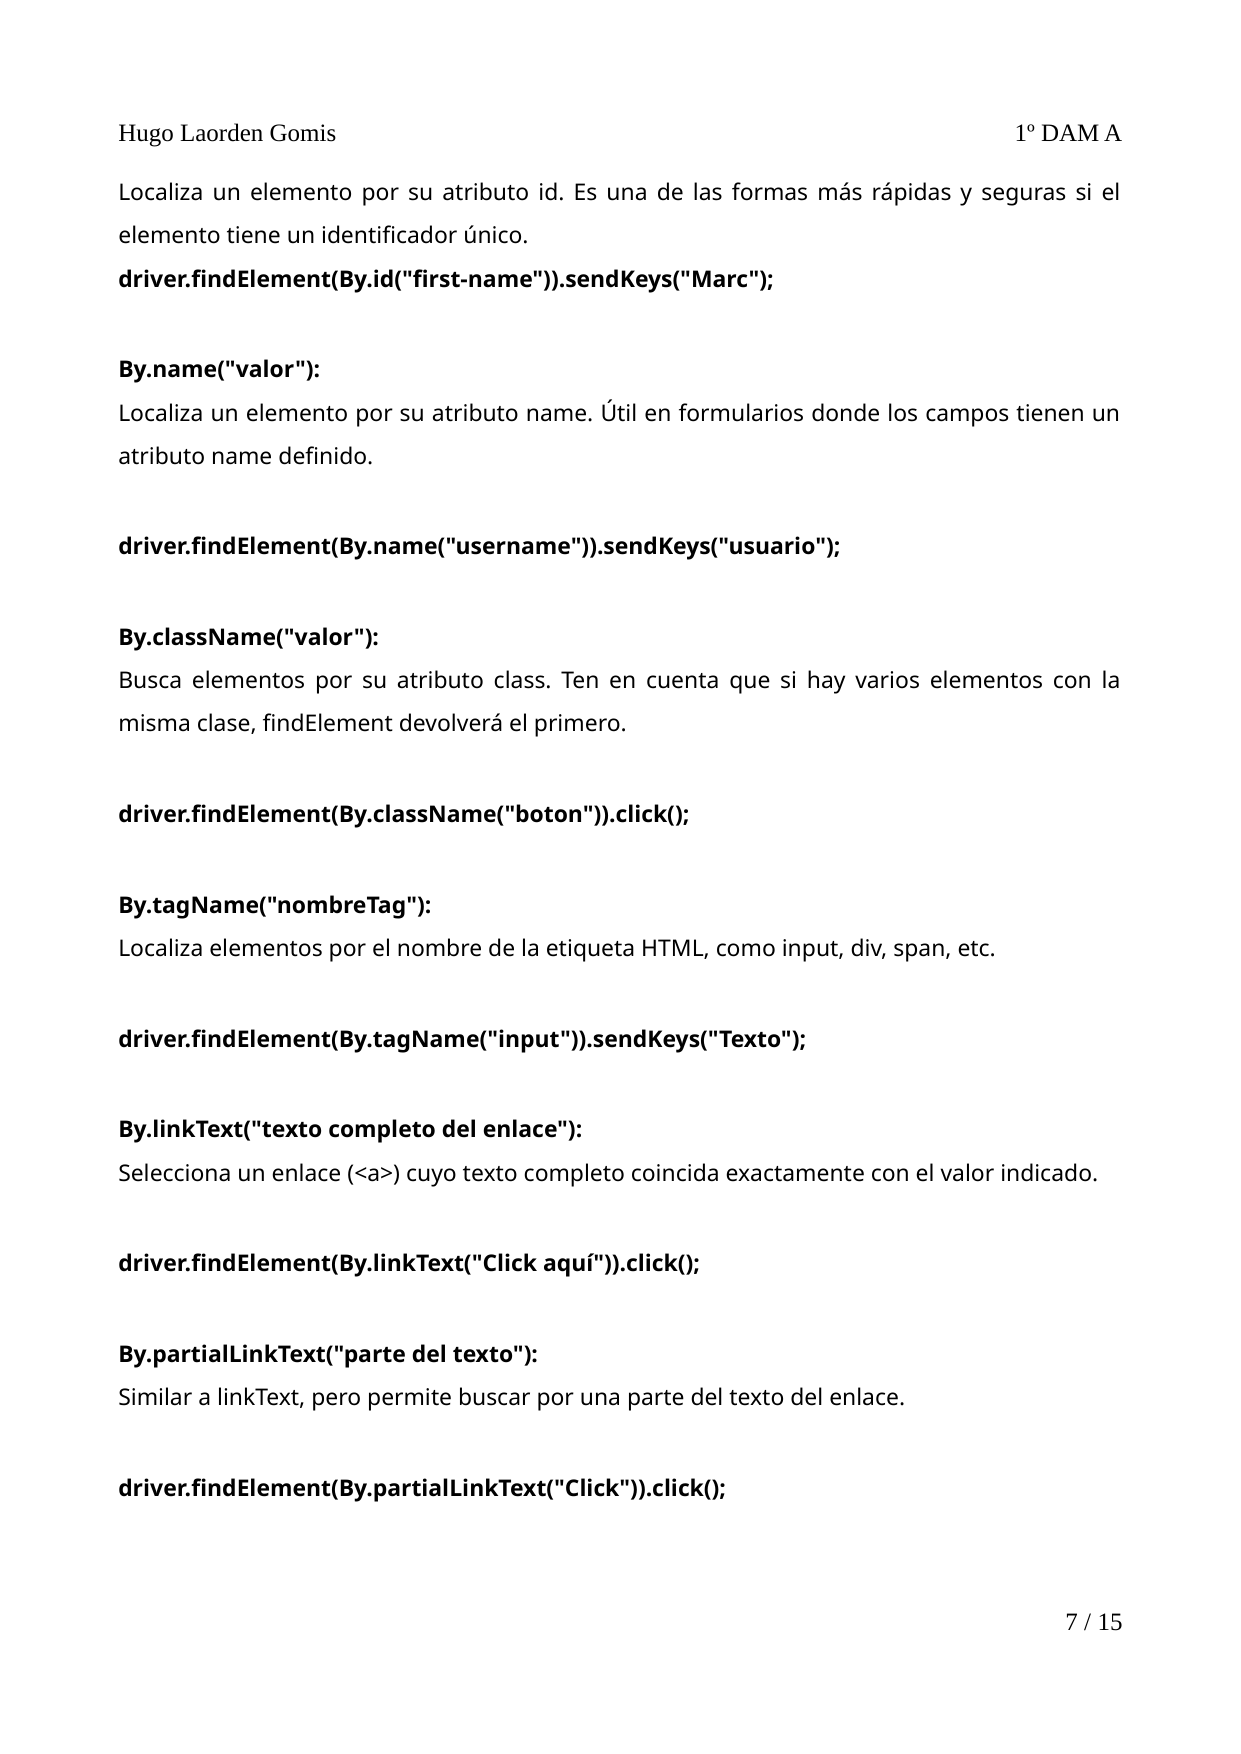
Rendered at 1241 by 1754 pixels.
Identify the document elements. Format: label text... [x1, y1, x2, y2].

text driver.findElement(By.className("boton")).click(); [118, 798, 1122, 829]
text Busca elementos por su atributo class. Ten en cuenta que si hay varios elementos con la misma clase, findElement devolverá el primero. [118, 664, 1122, 738]
text By.tagName("nombreTag"): [118, 889, 1122, 920]
text driver.findElement(By.id("first-name")).sendKeys("Marc"); [118, 263, 1122, 294]
text Similar a linkText, pero permite buscar por una parte del texto del enlace. [118, 1381, 1122, 1412]
text Selecciona un enlace (<a>) cuyo texto completo coincida exactamente con el valor indicado. [118, 1156, 1122, 1188]
text driver.findElement(By.linkText("Click aquí")).click(); [118, 1247, 1122, 1278]
text By.linkText("texto completo del enlace"): [118, 1113, 1122, 1144]
text Localiza un elemento por su atributo id. Es una de las formas más rápidas y seguras si el elemento tiene un identificador único. [118, 176, 1122, 251]
text By.partialLinkText("parte del texto"): [118, 1338, 1122, 1369]
text driver.findElement(By.partialLinkText("Click")).click(); [118, 1472, 1122, 1503]
text driver.findElement(By.name("username")).sendKeys("usuario"); [118, 530, 1122, 562]
text By.className("valor"): [118, 621, 1122, 652]
text driver.findElement(By.tagName("input")).sendKeys("Texto"); [118, 1023, 1122, 1054]
text Localiza un elemento por su atributo name. Útil en formularios donde los campos tienen un atributo name definido. [118, 396, 1122, 471]
text By.name("valor"): [118, 353, 1122, 384]
text Localiza elementos por el nombre de la etiqueta HTML, como input, div, span, etc. [118, 932, 1122, 963]
